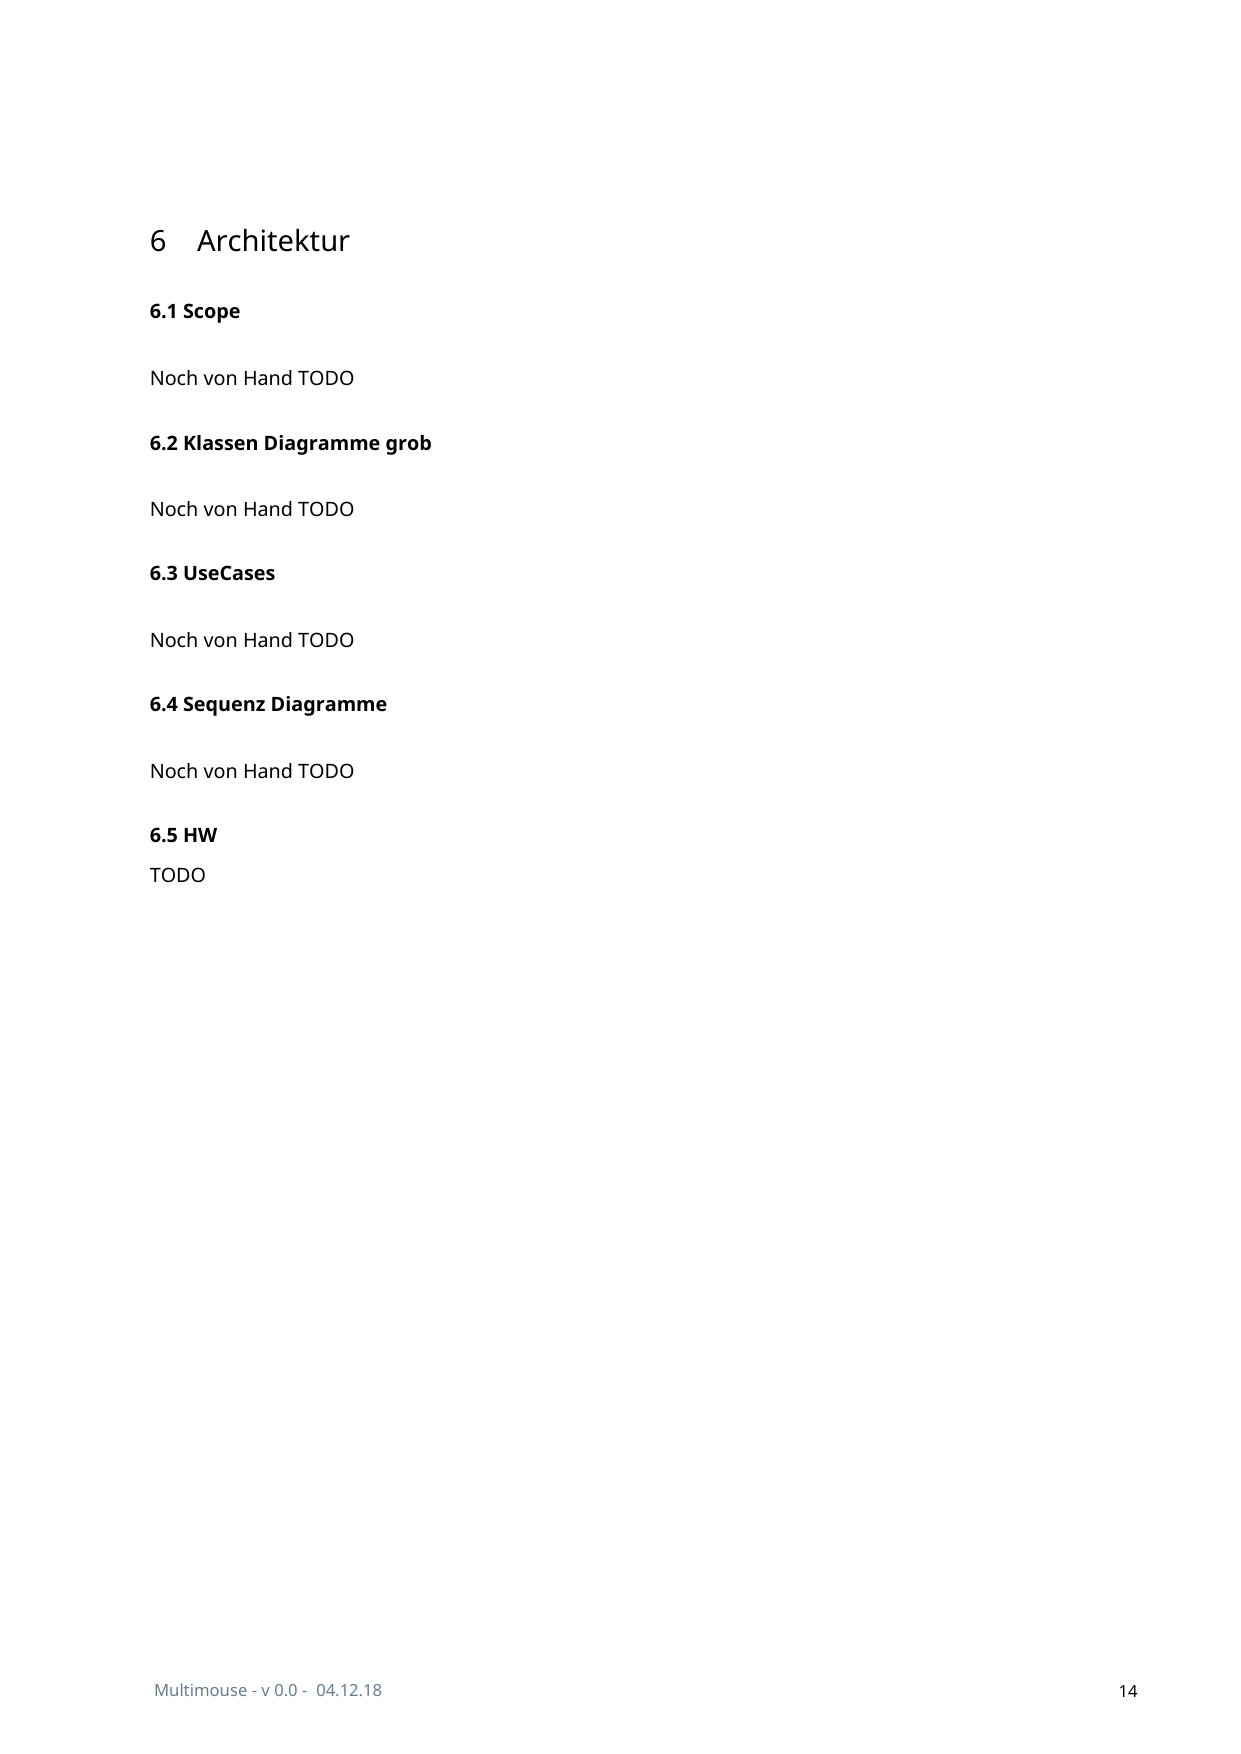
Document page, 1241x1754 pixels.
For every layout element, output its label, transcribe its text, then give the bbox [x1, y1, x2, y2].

subtitle HW [149, 822, 1136, 848]
text Noch von Hand TODO [149, 626, 1136, 653]
subtitle Scope [149, 298, 1136, 325]
subtitle Architektur [149, 221, 1136, 260]
text TODO [149, 861, 1136, 888]
text Noch von Hand TODO [149, 364, 1136, 391]
subtitle Klassen Diagramme grob [149, 429, 1136, 456]
text Noch von Hand TODO [149, 757, 1136, 784]
subtitle UseCases [149, 560, 1136, 587]
text Noch von Hand TODO [149, 495, 1136, 522]
subtitle Sequenz Diagramme [149, 691, 1136, 718]
